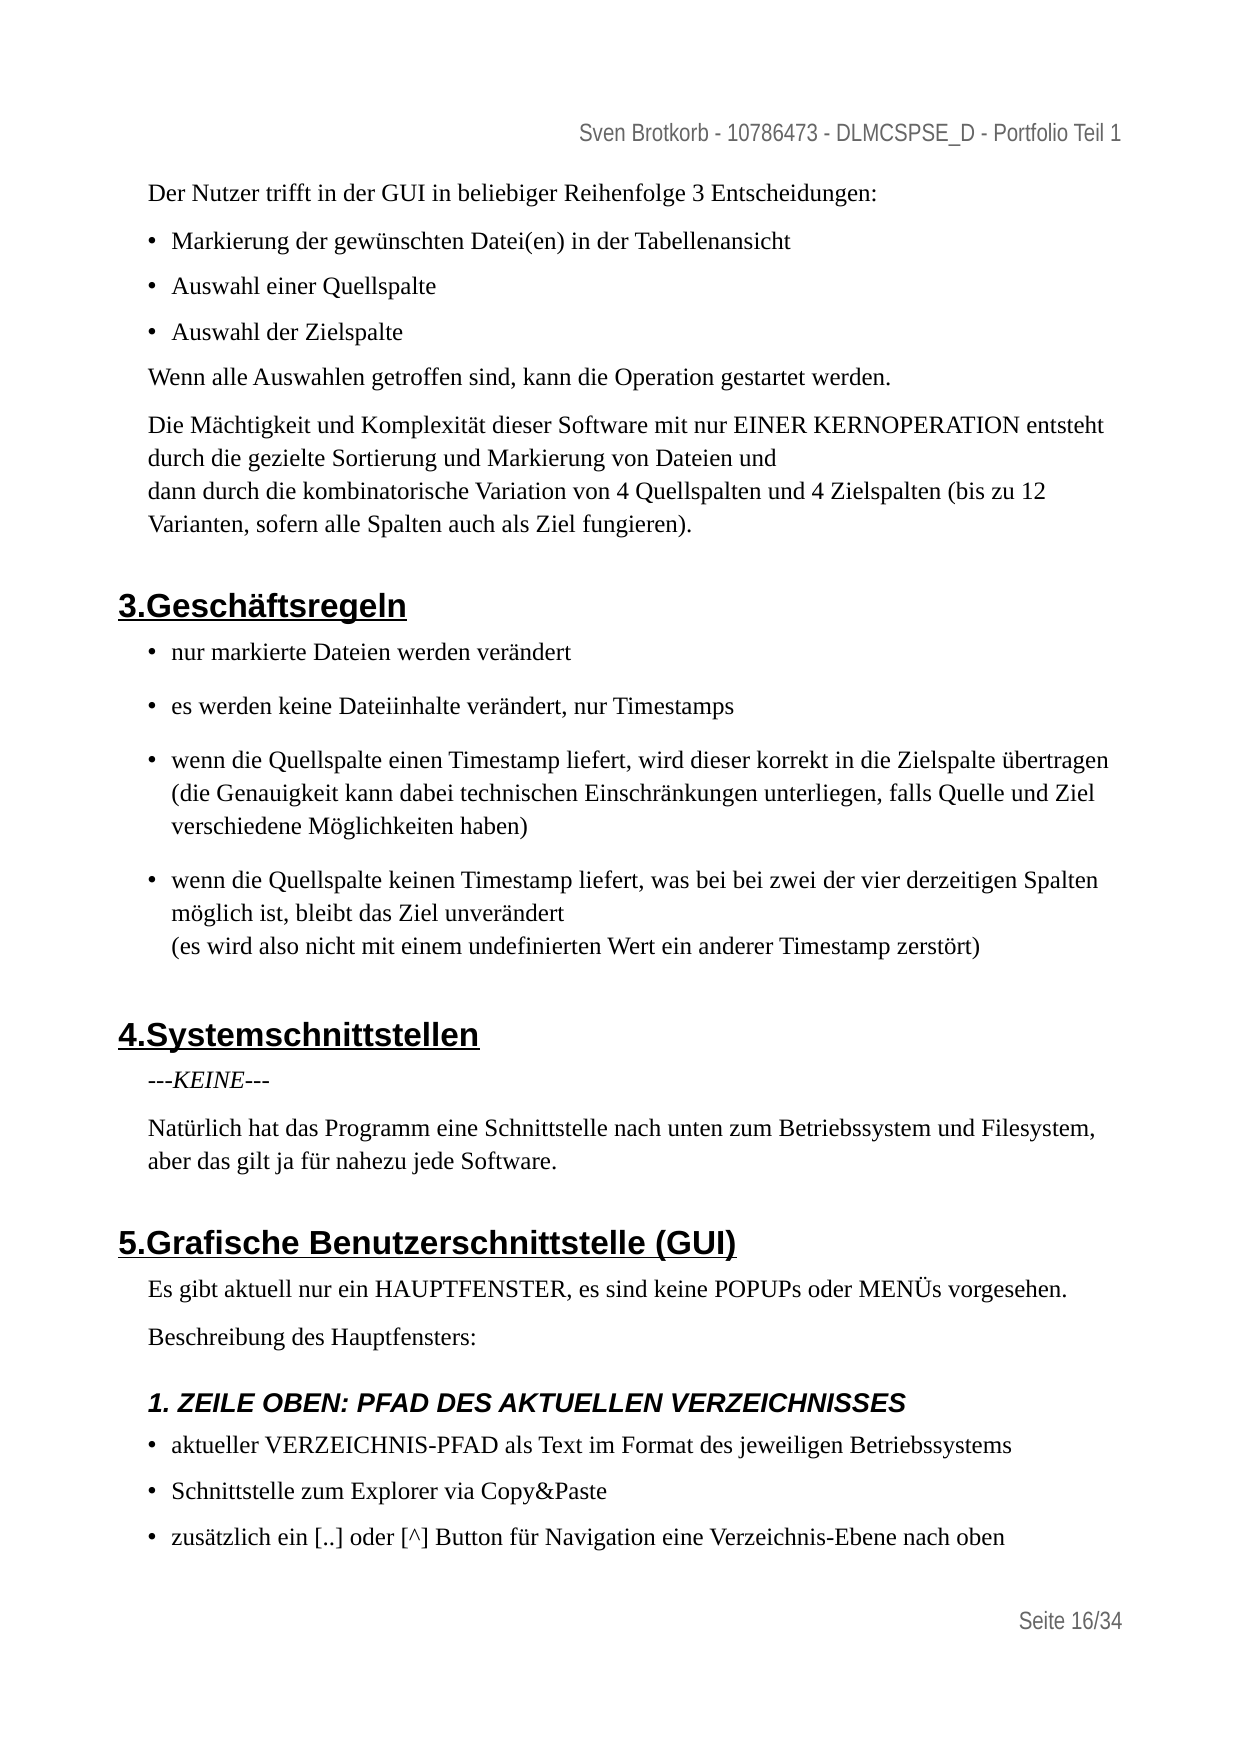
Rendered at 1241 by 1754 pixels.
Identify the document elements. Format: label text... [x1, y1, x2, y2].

text Die Mächtigkeit und Komplexität dieser Software mit nur EINER KERNOPERATION entsteht durch die gezielte Sortierung und Markierung von Dateien und dann durch die kombinatorische Variation von 4 Quellspalten und 4 Zielspalten (bis zu 12 Varianten, sofern alle Spalten auch als Ziel fungieren). [148, 410, 1122, 538]
subtitle 1. ZEILE OBEN: PFAD DES AKTUELLEN VERZEICHNISSES [148, 1387, 1122, 1418]
list aktueller VERZEICHNIS-PFAD als Text im Format des jeweiligen Betriebssystems [148, 1431, 1122, 1459]
text ---KEINE--- [148, 1066, 1122, 1094]
list nur markierte Dateien werden verändert [148, 637, 1122, 666]
list Markierung der gewünschten Datei(en) in der Tabellenansicht [148, 226, 1122, 254]
list Schnittstelle zum Explorer via Copy&Paste [148, 1476, 1122, 1505]
text Beschreibung des Hauptfensters: [148, 1322, 1122, 1350]
text Wenn alle Auswahlen getroffen sind, kann die Operation gestartet werden. [148, 362, 1122, 391]
subtitle 4.Systemschnittstellen [118, 1015, 1122, 1053]
list Auswahl einer Quellspalte [148, 271, 1122, 300]
text Es gibt aktuell nur ein HAUPTFENSTER, es sind keine POPUPs oder MENÜs vorgesehen. [148, 1274, 1122, 1303]
list wenn die Quellspalte einen Timestamp liefert, wird dieser korrekt in die Zielspalte übertragen (die Genauigkeit kann dabei technischen Einschränkungen unterliegen, falls Quelle und Ziel verschiedene Möglichkeiten haben) [148, 745, 1122, 840]
list Auswahl der Zielspalte [148, 317, 1122, 346]
list zusätzlich ein [..] oder [^] Button für Navigation eine Verzeichnis-Ebene nach oben [148, 1522, 1122, 1550]
list es werden keine Dateiinhalte verändert, nur Timestamps [148, 691, 1122, 720]
subtitle 5.Grafische Benutzerschnittstelle (GUI) [118, 1223, 1122, 1262]
list wenn die Quellspalte keinen Timestamp liefert, was bei bei zwei der vier derzeitigen Spalten möglich ist, bleibt das Ziel unverändert (es wird also nicht mit einem undefinierten Wert ein anderer Timestamp zerstört) [148, 865, 1122, 960]
text Natürlich hat das Programm eine Schnittstelle nach unten zum Betriebssystem und Filesystem, aber das gilt ja für nahezu jede Software. [148, 1113, 1122, 1175]
text Der Nutzer trifft in der GUI in beliebiger Reihenfolge 3 Entscheidungen: [148, 178, 1122, 207]
subtitle 3.Geschäftsregeln [118, 586, 1122, 624]
